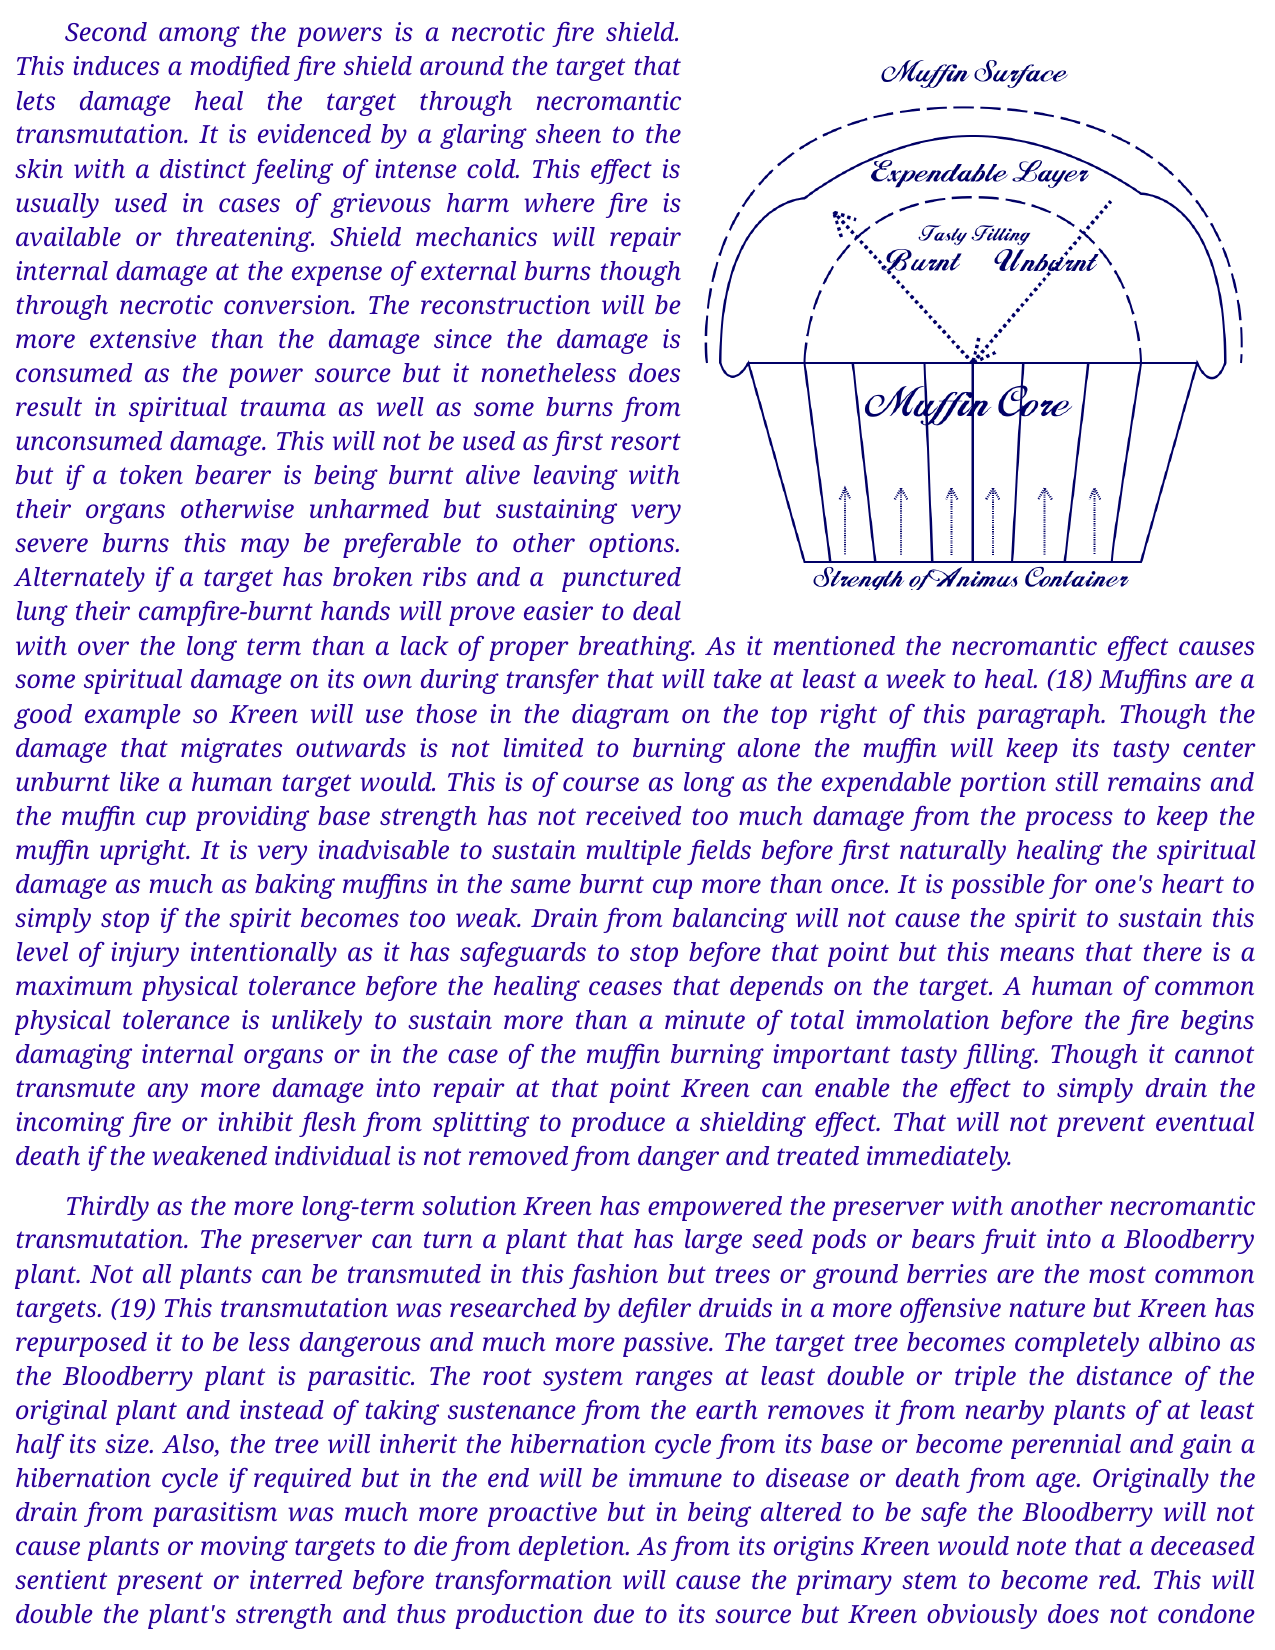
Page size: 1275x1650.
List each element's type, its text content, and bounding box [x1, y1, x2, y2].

picture [692, 22, 1253, 590]
text Second among the powers is a necrotic fire shield. This induces a modified fire shield around the target that lets damage heal the target through necromantic transmutation. It is evidenced by a glaring sheen to the skin with a distinct feeling of intense cold. This effect is usually used in cases of grievous harm where fire is available or threatening. Shield mechanics will repair internal damage at the expense of external burns though through necrotic conversion. The reconstruction will be more extensive than the damage since the damage is consumed as the power source but it nonetheless does result in spiritual trauma as well as some burns from unconsumed damage. This will not be used as first resort but if a token bearer is being burnt alive leaving with their organs otherwise unharmed but sustaining very severe burns this may be preferable to other options. Alternately if a target has broken ribs and a punctured lung their campfire-burnt hands will prove easier to deal with over the long term than a lack of proper breathing. As it mentioned the necromantic effect causes some spiritual damage on its own during transfer that will take at least a week to heal. (18) Muffins are a good example so Kreen will use those in the diagram on the top right of this paragraph. Though the damage that migrates outwards is not limited to burning alone the muffin will keep its tasty center unburnt like a human target would. This is of course as long as the expendable portion still remains and the muffin cup providing base strength has not received too much damage from the process to keep the muffin upright. It is very inadvisable to sustain multiple fields before first naturally healing the spiritual damage as much as baking muffins in the same burnt cup more than once. It is possible for one's heart to simply stop if the spirit becomes too weak. Drain from balancing will not cause the spirit to sustain this level of injury intentionally as it has safeguards to stop before that point but this means that there is a maximum physical tolerance before the healing ceases that depends on the target. A human of common physical tolerance is unlikely to sustain more than a minute of total immolation before the fire begins damaging internal organs or in the case of the muffin burning important tasty filling. Though it cannot transmute any more damage into repair at that point Kreen can enable the effect to simply drain the incoming fire or inhibit flesh from splitting to produce a shielding effect. That will not prevent eventual death if the weakened individual is not removed from danger and treated immediately. [15, 15, 1260, 1173]
text Thirdly as the more long-term solution Kreen has empowered the preserver with another necromantic transmutation. The preserver can turn a plant that has large seed pods or bears fruit into a Bloodberry plant. Not all plants can be transmuted in this fashion but trees or ground berries are the most common targets. (19) This transmutation was researched by defiler druids in a more offensive nature but Kreen has repurposed it to be less dangerous and much more passive. The target tree becomes completely albino as the Bloodberry plant is parasitic. The root system ranges at least double or triple the distance of the original plant and instead of taking sustenance from the earth removes it from nearby plants of at least half its size. Also, the tree will inherit the hibernation cycle from its base or become perennial and gain a hibernation cycle if required but in the end will be immune to disease or death from age. Originally the drain from parasitism was much more proactive but in being altered to be safe the Bloodberry will not cause plants or moving targets to die from depletion. As from its origins Kreen would note that a deceased sentient present or interred before transformation will cause the primary stem to become red. This will double the plant's strength and thus production due to its source but Kreen obviously does not condone [15, 1188, 1260, 1631]
